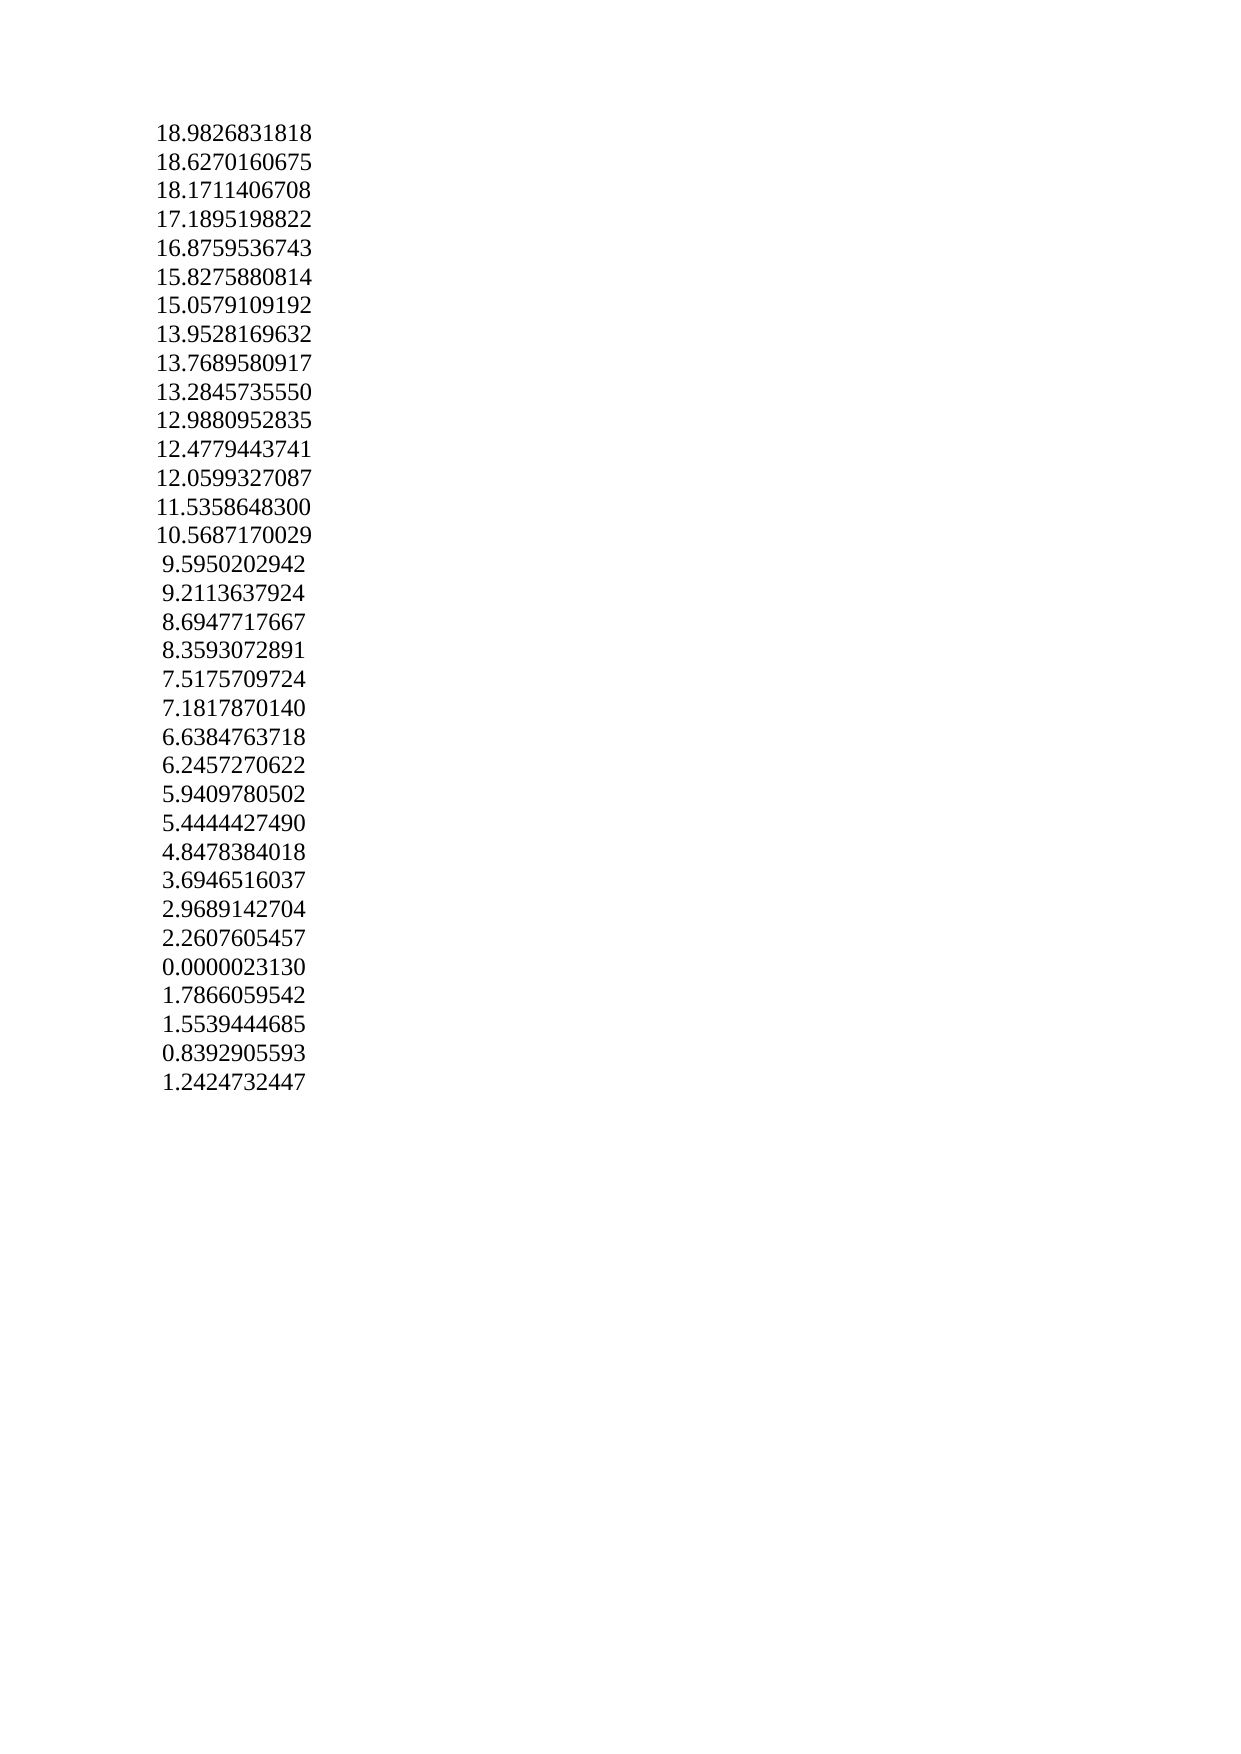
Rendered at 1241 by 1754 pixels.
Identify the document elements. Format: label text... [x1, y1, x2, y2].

text 10.5687170029 [118, 521, 1122, 549]
text 18.9826831818 [118, 118, 1122, 147]
text 2.2607605457 [118, 923, 1122, 952]
text 16.8759536743 [118, 233, 1122, 262]
text 7.1817870140 [118, 693, 1122, 722]
text 9.2113637924 [118, 578, 1122, 607]
text 18.6270160675 [118, 147, 1122, 176]
text 1.2424732447 [118, 1067, 1122, 1096]
text 12.9880952835 [118, 406, 1122, 434]
text 13.7689580917 [118, 348, 1122, 377]
text 11.5358648300 [118, 492, 1122, 521]
text 5.9409780502 [118, 779, 1122, 808]
text 15.8275880814 [118, 262, 1122, 291]
text 12.0599327087 [118, 463, 1122, 492]
text 7.5175709724 [118, 664, 1122, 693]
text 8.3593072891 [118, 636, 1122, 664]
text 13.9528169632 [118, 319, 1122, 348]
text 1.7866059542 [118, 981, 1122, 1009]
text 2.9689142704 [118, 894, 1122, 923]
text 12.4779443741 [118, 434, 1122, 463]
text 15.0579109192 [118, 291, 1122, 319]
text 1.5539444685 [118, 1009, 1122, 1038]
text 6.2457270622 [118, 751, 1122, 779]
text 5.4444427490 [118, 808, 1122, 837]
text 9.5950202942 [118, 549, 1122, 578]
text 6.6384763718 [118, 722, 1122, 751]
text 0.8392905593 [118, 1038, 1122, 1067]
text 4.8478384018 [118, 837, 1122, 866]
text 3.6946516037 [118, 866, 1122, 894]
text 0.0000023130 [118, 952, 1122, 981]
text 18.1711406708 [118, 176, 1122, 204]
text 13.2845735550 [118, 377, 1122, 406]
text 17.1895198822 [118, 204, 1122, 233]
text 8.6947717667 [118, 607, 1122, 636]
